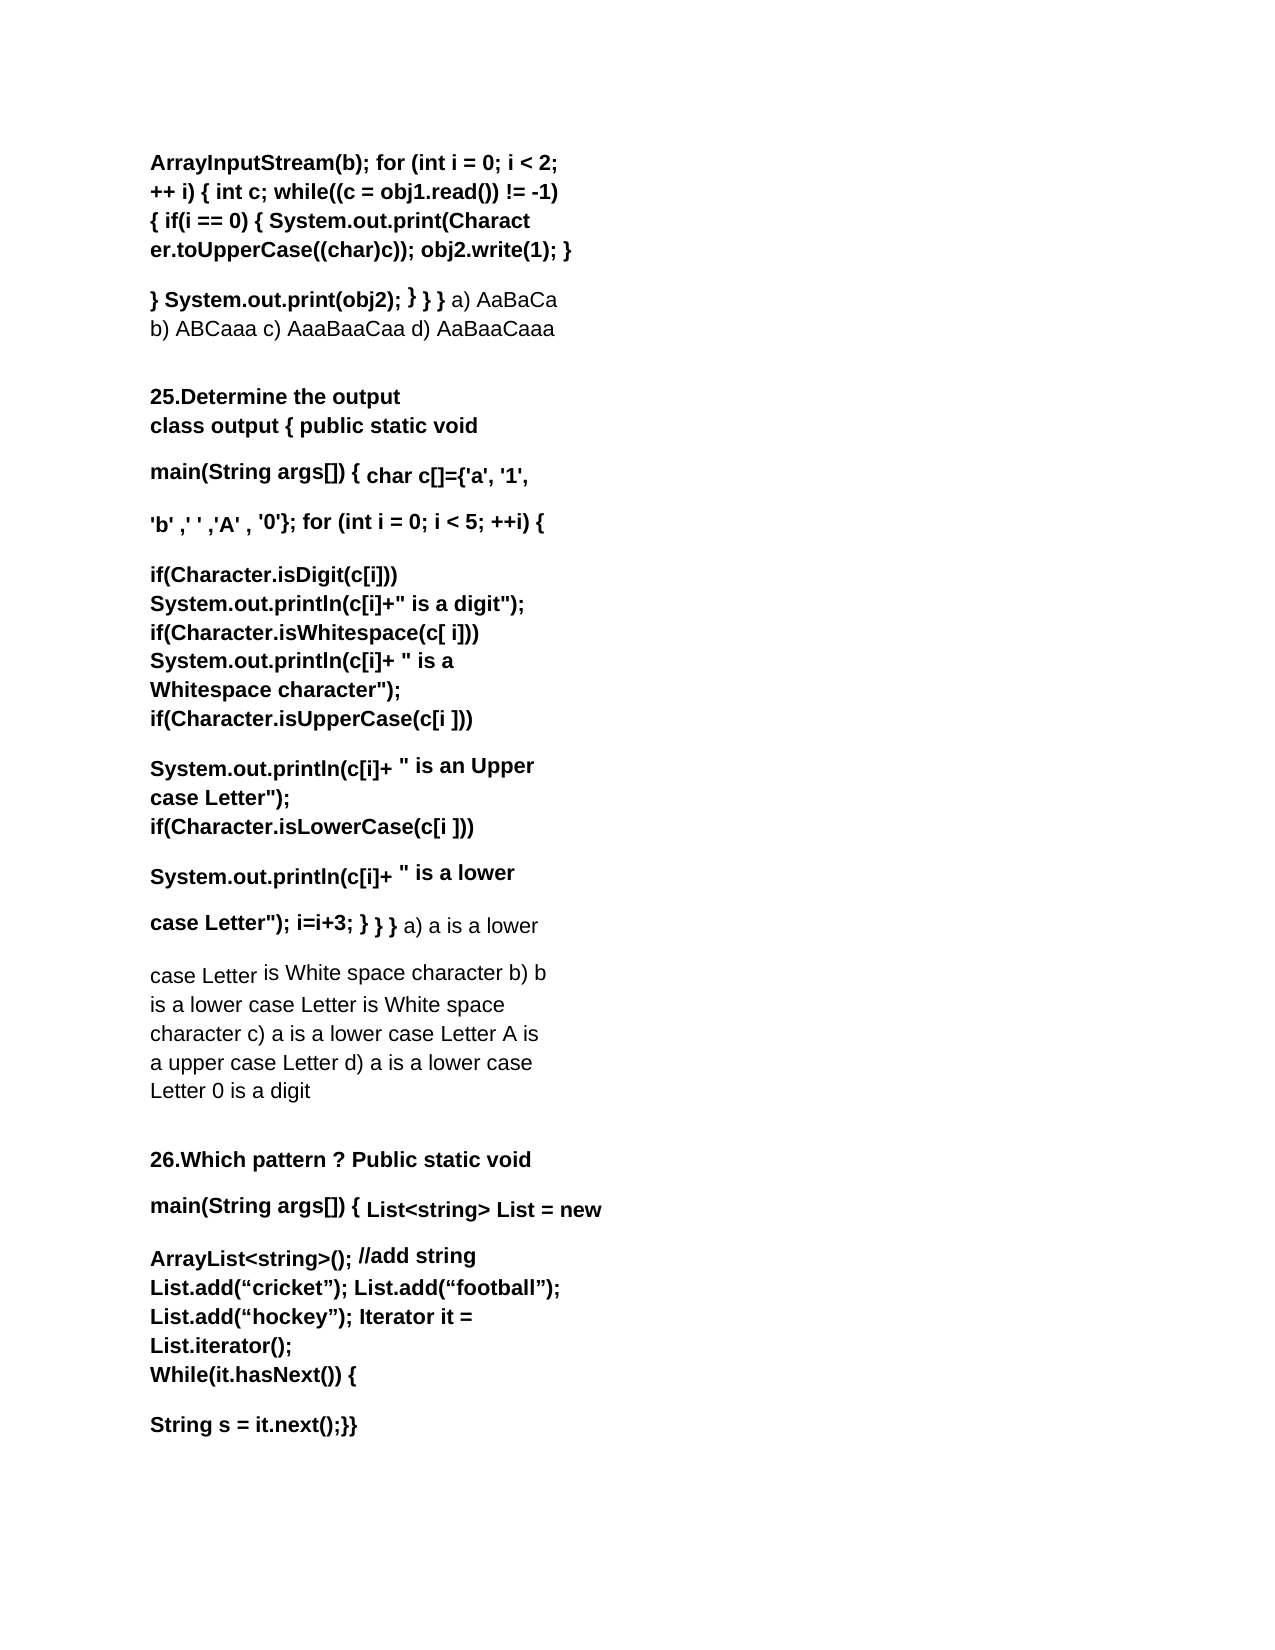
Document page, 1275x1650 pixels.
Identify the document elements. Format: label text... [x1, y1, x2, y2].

text ArrayInputStream(b); for (int i = 0; i < 2; ++ i) { int c; while((c = obj1.read()) != -1) { if(i == 0) { System.out.print(Charact er.toUpperCase((char)c)); obj2.write(1); } } System.out.print(obj2); } } } a) AaBaCa b) ABCaaa c) AaaBaaCaa d) AaBaaCaaa [150, 150, 573, 341]
text While(it.hasNext()) { String s = it.next();}} [150, 1362, 369, 1437]
text class output { public static void main(String args[]) { char c[]={'a', '1', 'b' ,' ' ,'A' , '0'}; for (int i = 0; i < 5; ++i) { if(Character.isDigit(c[i])) System.out.println(c[i]+" is a digit"); if(Character.isWhitespace(c[ i])) System.out.println(c[i]+ " is a Whitespace character"); if(Character.isUpperCase(c[i ])) System.out.println(c[i]+ " is an Upper case Letter"); if(Character.isLowerCase(c[i ])) System.out.println(c[i]+ " is a lower case Letter"); i=i+3; } } } a) a is a lower case Letter is White space character b) b is a lower case Letter is White space character c) a is a lower case Letter A is a upper case Letter d) a is a lower case Letter 0 is a digit [150, 413, 548, 1104]
text 25.Determine the output [150, 384, 412, 409]
text 26.Which pattern ? Public static void main(String args[]) { List<string> List = new ArrayList<string>(); //add string List.add(“cricket”); List.add(“football”); List.add(“hockey”); Iterator it = List.iterator(); [150, 1147, 619, 1358]
